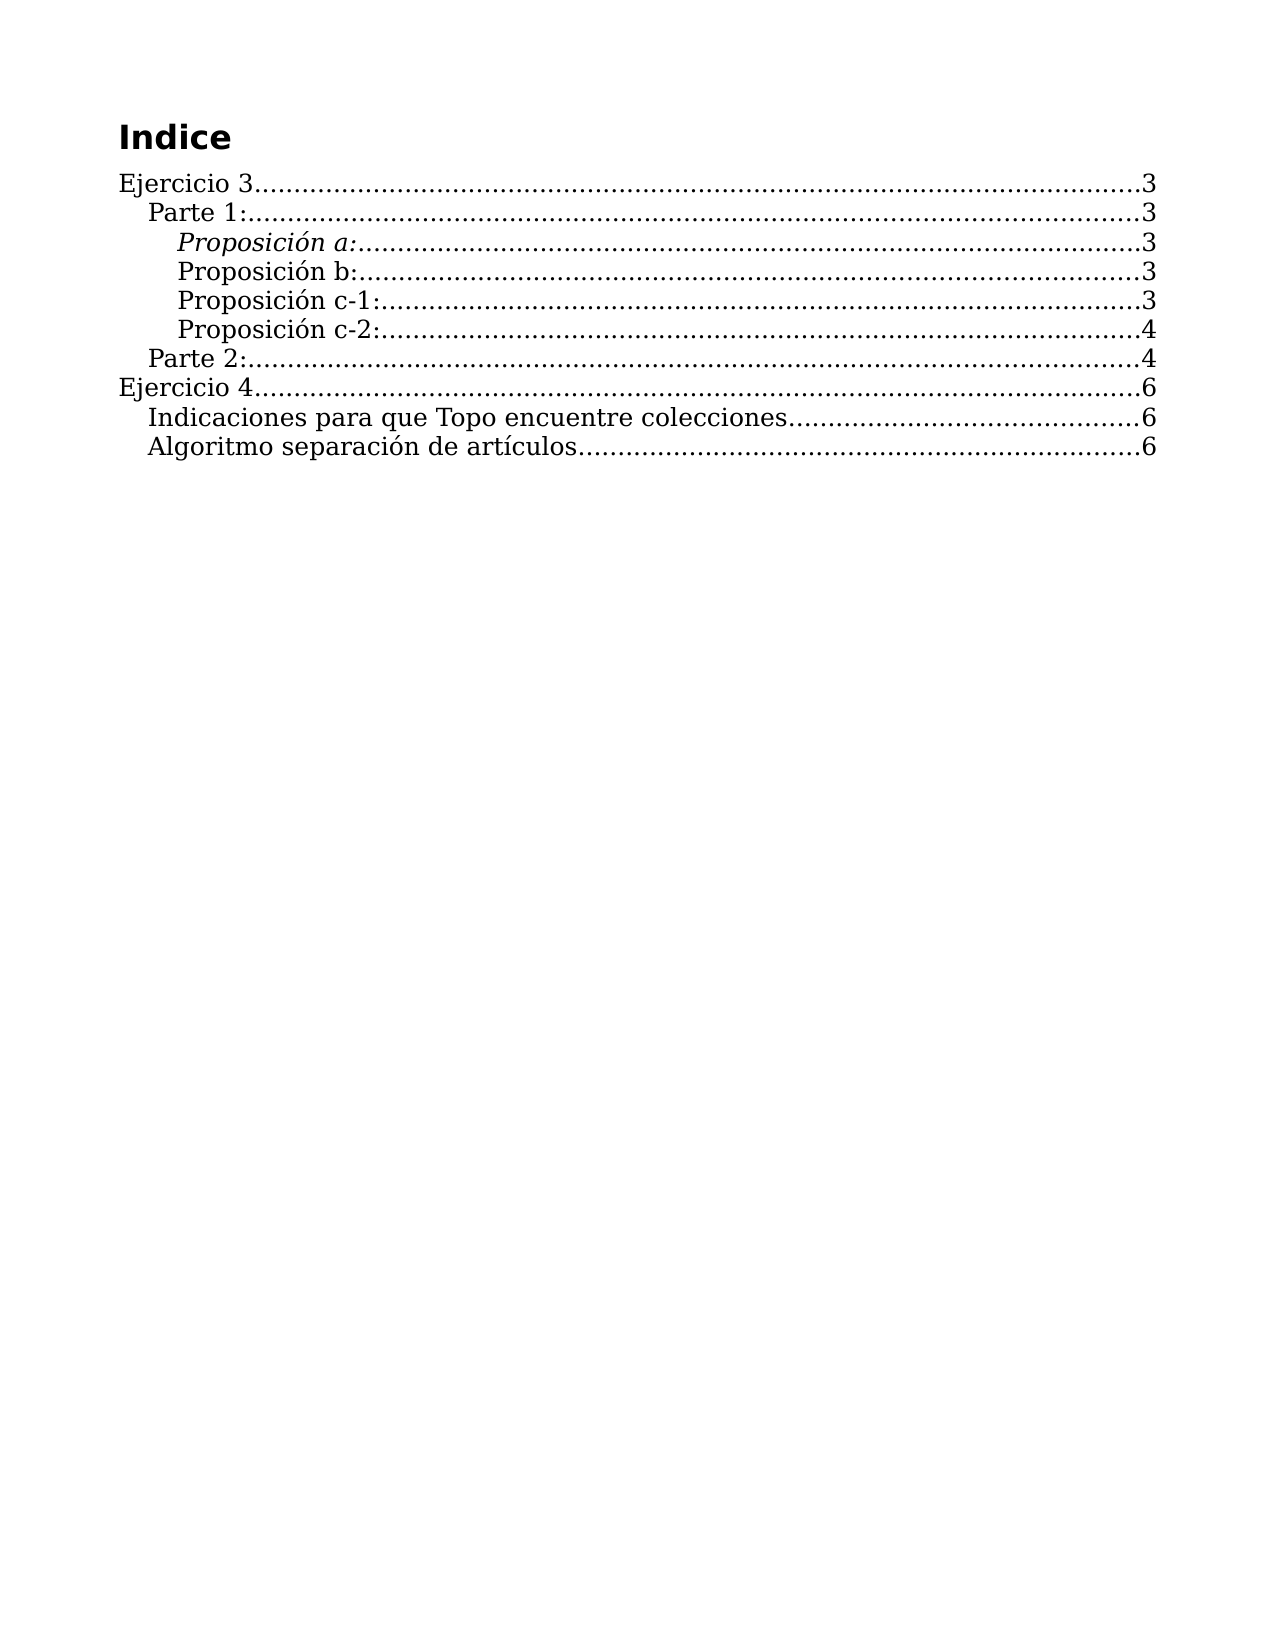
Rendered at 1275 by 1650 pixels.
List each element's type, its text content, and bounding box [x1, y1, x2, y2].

text Proposición a: 3 [177, 228, 1157, 257]
text Proposición b: 3 [177, 257, 1157, 286]
text Parte 2: 4 [148, 344, 1157, 374]
text Algoritmo separación de artículos 6 [148, 432, 1157, 461]
text Indicaciones para que Topo encuentre colecciones 6 [148, 403, 1157, 432]
text Parte 1: 3 [148, 199, 1157, 228]
subtitle Indice [118, 118, 1157, 157]
text Proposición c-2: 4 [177, 315, 1157, 344]
text Proposición c-1: 3 [177, 286, 1157, 315]
text Ejercicio 3 3 [118, 169, 1157, 199]
text Ejercicio 4 6 [118, 374, 1157, 403]
